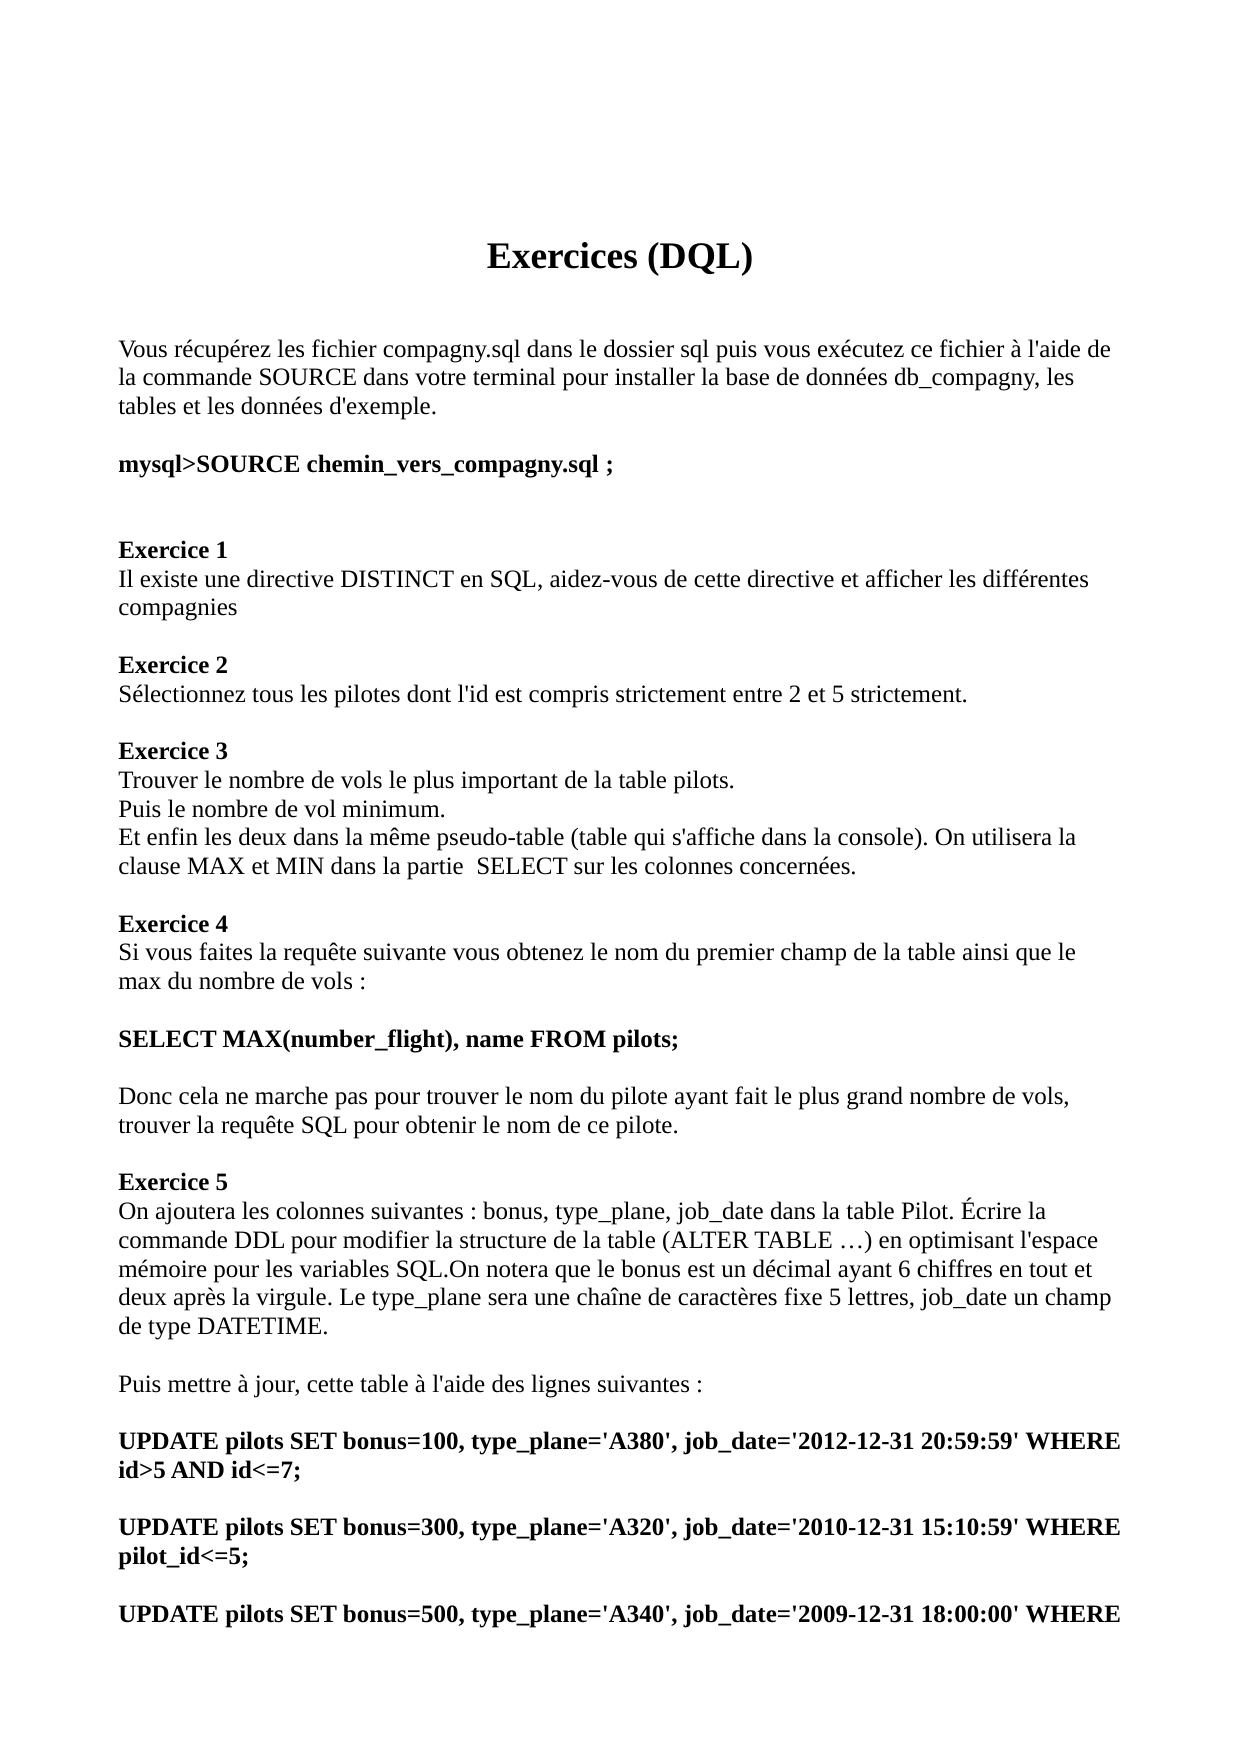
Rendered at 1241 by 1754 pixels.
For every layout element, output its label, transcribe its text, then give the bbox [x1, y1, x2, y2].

text On ajoutera les colonnes suivantes : bonus, type_plane, job_date dans la table Pilot. Écrire la commande DDL pour modifier la structure de la table (ALTER TABLE …) en optimisant l'espace mémoire pour les variables SQL.On notera que le bonus est un décimal ayant 6 chiffres en tout et deux après la virgule. Le type_plane sera une chaîne de caractères fixe 5 lettres, job_date un champ de type DATETIME. [118, 1196, 1122, 1340]
text Exercice 2 [118, 650, 1122, 679]
text Exercice 5 [118, 1167, 1122, 1196]
text Si vous faites la requête suivante vous obtenez le nom du premier champ de la table ainsi que le max du nombre de vols : [118, 937, 1122, 995]
text Puis le nombre de vol minimum. [118, 794, 1122, 822]
text Exercice 4 [118, 909, 1122, 937]
text UPDATE pilots SET bonus=300, type_plane='A320', job_date='2010-12-31 15:10:59' WHERE pilot_id<=5; [118, 1512, 1122, 1570]
text SELECT MAX(number_flight), name FROM pilots; [118, 1024, 1122, 1052]
text Puis mettre à jour, cette table à l'aide des lignes suivantes : [118, 1369, 1122, 1397]
text mysql>SOURCE chemin_vers_compagny.sql ; [118, 449, 1122, 477]
text UPDATE pilots SET bonus=500, type_plane='A340', job_date='2009-12-31 18:00:00' WHERE [118, 1599, 1122, 1627]
text Vous récupérez les fichier compagny.sql dans le dossier sql puis vous exécutez ce fichier à l'aide de la commande SOURCE dans votre terminal pour installer la base de données db_compagny, les tables et les données d'exemple. [118, 334, 1122, 420]
text Et enfin les deux dans la même pseudo-table (table qui s'affiche dans la console). On utilisera la clause MAX et MIN dans la partie SELECT sur les colonnes concernées. [118, 822, 1122, 880]
text Il existe une directive DISTINCT en SQL, aidez-vous de cette directive et afficher les différentes compagnies [118, 564, 1122, 621]
text Exercices (DQL) [118, 233, 1122, 276]
text UPDATE pilots SET bonus=100, type_plane='A380', job_date='2012-12-31 20:59:59' WHERE id>5 AND id<=7; [118, 1426, 1122, 1484]
text Trouver le nombre de vols le plus important de la table pilots. [118, 765, 1122, 794]
text Exercice 3 [118, 736, 1122, 765]
text Donc cela ne marche pas pour trouver le nom du pilote ayant fait le plus grand nombre de vols, trouver la requête SQL pour obtenir le nom de ce pilote. [118, 1081, 1122, 1139]
text Sélectionnez tous les pilotes dont l'id est compris strictement entre 2 et 5 strictement. [118, 679, 1122, 707]
text Exercice 1 [118, 535, 1122, 564]
